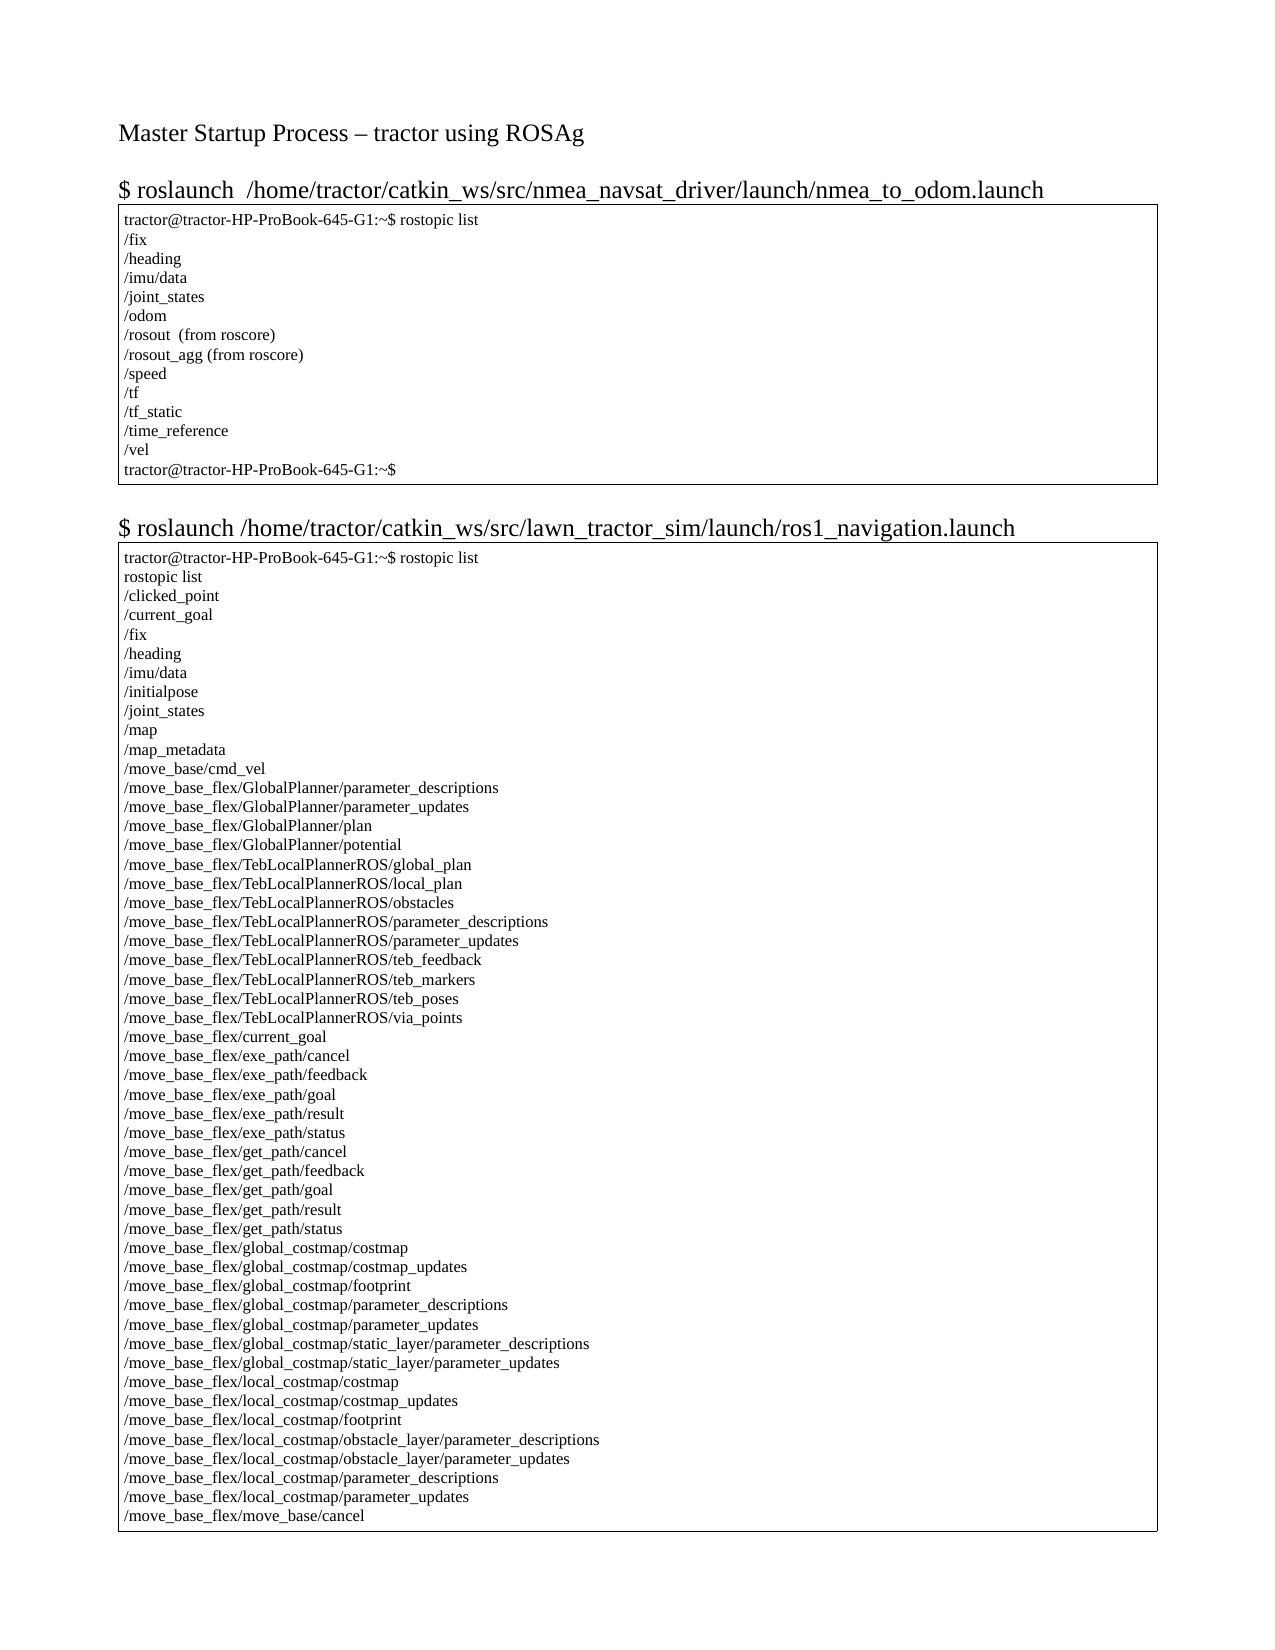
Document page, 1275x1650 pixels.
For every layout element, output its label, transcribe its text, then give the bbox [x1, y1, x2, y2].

text Master Startup Process – tractor using ROSAg [118, 118, 1157, 147]
table_header tractor@tractor-HP-ProBook-645-G1:~$ rostopic list /fix /heading /imu/data /joint_states /odom /rosout (from roscore) /rosout_agg (from roscore) /speed /tf /tf_static /time_reference /vel tractor@tractor-HP-ProBook-645-G1:~$ [119, 205, 1157, 484]
table_header tractor@tractor-HP-ProBook-645-G1:~$ rostopic list rostopic list /clicked_point /current_goal /fix /heading /imu/data /initialpose /joint_states /map /map_metadata /move_base/cmd_vel /move_base_flex/GlobalPlanner/parameter_descriptions /move_base_flex/GlobalPlanner/parameter_updates /move_base_flex/GlobalPlanner/plan /move_base_flex/GlobalPlanner/potential /move_base_flex/TebLocalPlannerROS/global_plan /move_base_flex/TebLocalPlannerROS/local_plan /move_base_flex/TebLocalPlannerROS/obstacles /move_base_flex/TebLocalPlannerROS/parameter_descriptions /move_base_flex/TebLocalPlannerROS/parameter_updates /move_base_flex/TebLocalPlannerROS/teb_feedback /move_base_flex/TebLocalPlannerROS/teb_markers /move_base_flex/TebLocalPlannerROS/teb_poses /move_base_flex/TebLocalPlannerROS/via_points /move_base_flex/current_goal /move_base_flex/exe_path/cancel /move_base_flex/exe_path/feedback /move_base_flex/exe_path/goal /move_base_flex/exe_path/result /move_base_flex/exe_path/status /move_base_flex/get_path/cancel /move_base_flex/get_path/feedback /move_base_flex/get_path/goal /move_base_flex/get_path/result /move_base_flex/get_path/status /move_base_flex/global_costmap/costmap /move_base_flex/global_costmap/costmap_updates /move_base_flex/global_costmap/footprint /move_base_flex/global_costmap/parameter_descriptions /move_base_flex/global_costmap/parameter_updates /move_base_flex/global_costmap/static_layer/parameter_descriptions /move_base_flex/global_costmap/static_layer/parameter_updates /move_base_flex/local_costmap/costmap /move_base_flex/local_costmap/costmap_updates /move_base_flex/local_costmap/footprint /move_base_flex/local_costmap/obstacle_layer/parameter_descriptions /move_base_flex/local_costmap/obstacle_layer/parameter_updates /move_base_flex/local_costmap/parameter_descriptions /move_base_flex/local_costmap/parameter_updates /move_base_flex/move_base/cancel [119, 543, 1157, 1531]
text $ roslaunch /home/tractor/catkin_ws/src/nmea_navsat_driver/launch/nmea_to_odom.launch [118, 176, 1157, 204]
text $ roslaunch /home/tractor/catkin_ws/src/lawn_tractor_sim/launch/ros1_navigation.launch [118, 513, 1157, 542]
